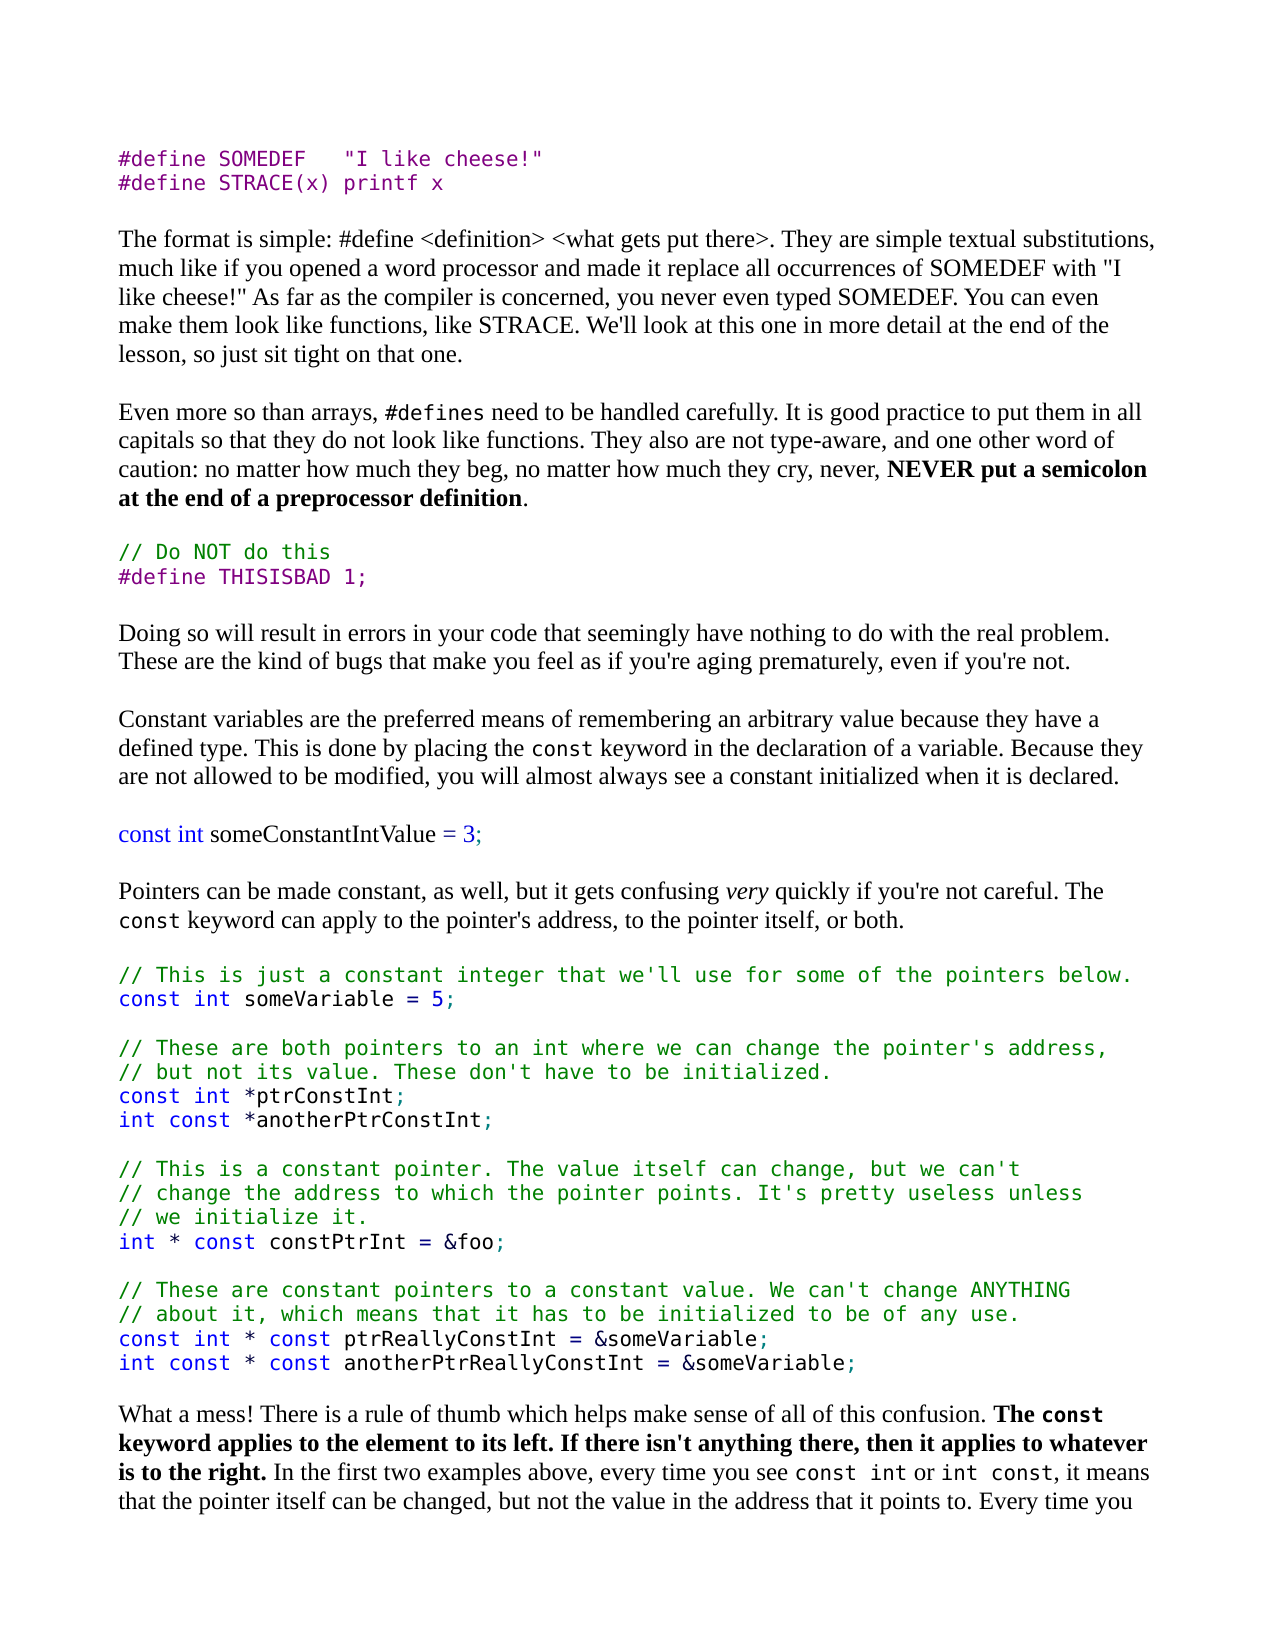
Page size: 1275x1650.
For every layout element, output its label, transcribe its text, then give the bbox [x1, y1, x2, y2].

text What a mess! There is a rule of thumb which helps make sense of all of this confusion. The const keyword applies to the element to its left. If there isn't anything there, then it applies to whatever is to the right. In the first two examples above, every time you see const int or int const, it means that the pointer itself can be changed, but not the value in the address that it points to. Every time you [118, 1399, 1157, 1514]
text Doing so will result in errors in your code that seemingly have nothing to do with the real problem. These are the kind of bugs that make you feel as if you're aging prematurely, even if you're not. [118, 618, 1157, 675]
text const int *ptrConstInt; [118, 1084, 1157, 1108]
text // These are constant pointers to a constant value. We can't change ANYTHING [118, 1278, 1157, 1302]
text // we initialize it. [118, 1205, 1157, 1230]
text int * const constPtrInt = &foo; [118, 1230, 1157, 1254]
text #define SOMEDEF "I like cheese!" [118, 147, 1157, 171]
text // This is a constant pointer. The value itself can change, but we can't [118, 1157, 1157, 1181]
text // change the address to which the pointer points. It's pretty useless unless [118, 1181, 1157, 1205]
text Pointers can be made constant, as well, but it gets confusing very quickly if you're not careful. The const keyword can apply to the pointer's address, to the pointer itself, or both. [118, 876, 1157, 934]
text // about it, which means that it has to be initialized to be of any use. [118, 1302, 1157, 1327]
text // but not its value. These don't have to be initialized. [118, 1060, 1157, 1084]
text #define THISISBAD 1; [118, 565, 1157, 589]
text int const * const anotherPtrReallyConstInt = &someVariable; [118, 1351, 1157, 1375]
text int const *anotherPtrConstInt; [118, 1108, 1157, 1133]
text const int someVariable = 5; [118, 987, 1157, 1011]
text // This is just a constant integer that we'll use for some of the pointers below. [118, 963, 1157, 987]
text Constant variables are the preferred means of remembering an arbitrary value because they have a defined type. This is done by placing the const keyword in the declaration of a variable. Because they are not allowed to be modified, you will almost always see a constant initialized when it is declared. [118, 704, 1157, 790]
text // Do NOT do this [118, 540, 1157, 565]
text const int someConstantIntValue = 3; [118, 819, 1157, 848]
text The format is simple: #define <definition> <what gets put there>. They are simple textual substitutions, much like if you opened a word processor and made it replace all occurrences of SOMEDEF with "I like cheese!" As far as the compiler is concerned, you never even typed SOMEDEF. You can even make them look like functions, like STRACE. We'll look at this one in more detail at the end of the lesson, so just sit tight on that one. [118, 224, 1157, 368]
text #define STRACE(x) printf x [118, 171, 1157, 195]
text Even more so than arrays, #defines need to be handled carefully. It is good practice to put them in all capitals so that they do not look like functions. They also are not type-aware, and one other word of caution: no matter how much they beg, no matter how much they cry, never, NEVER put a semicolon at the end of a preprocessor definition. [118, 397, 1157, 512]
text // These are both pointers to an int where we can change the pointer's address, [118, 1036, 1157, 1060]
text const int * const ptrReallyConstInt = &someVariable; [118, 1327, 1157, 1351]
